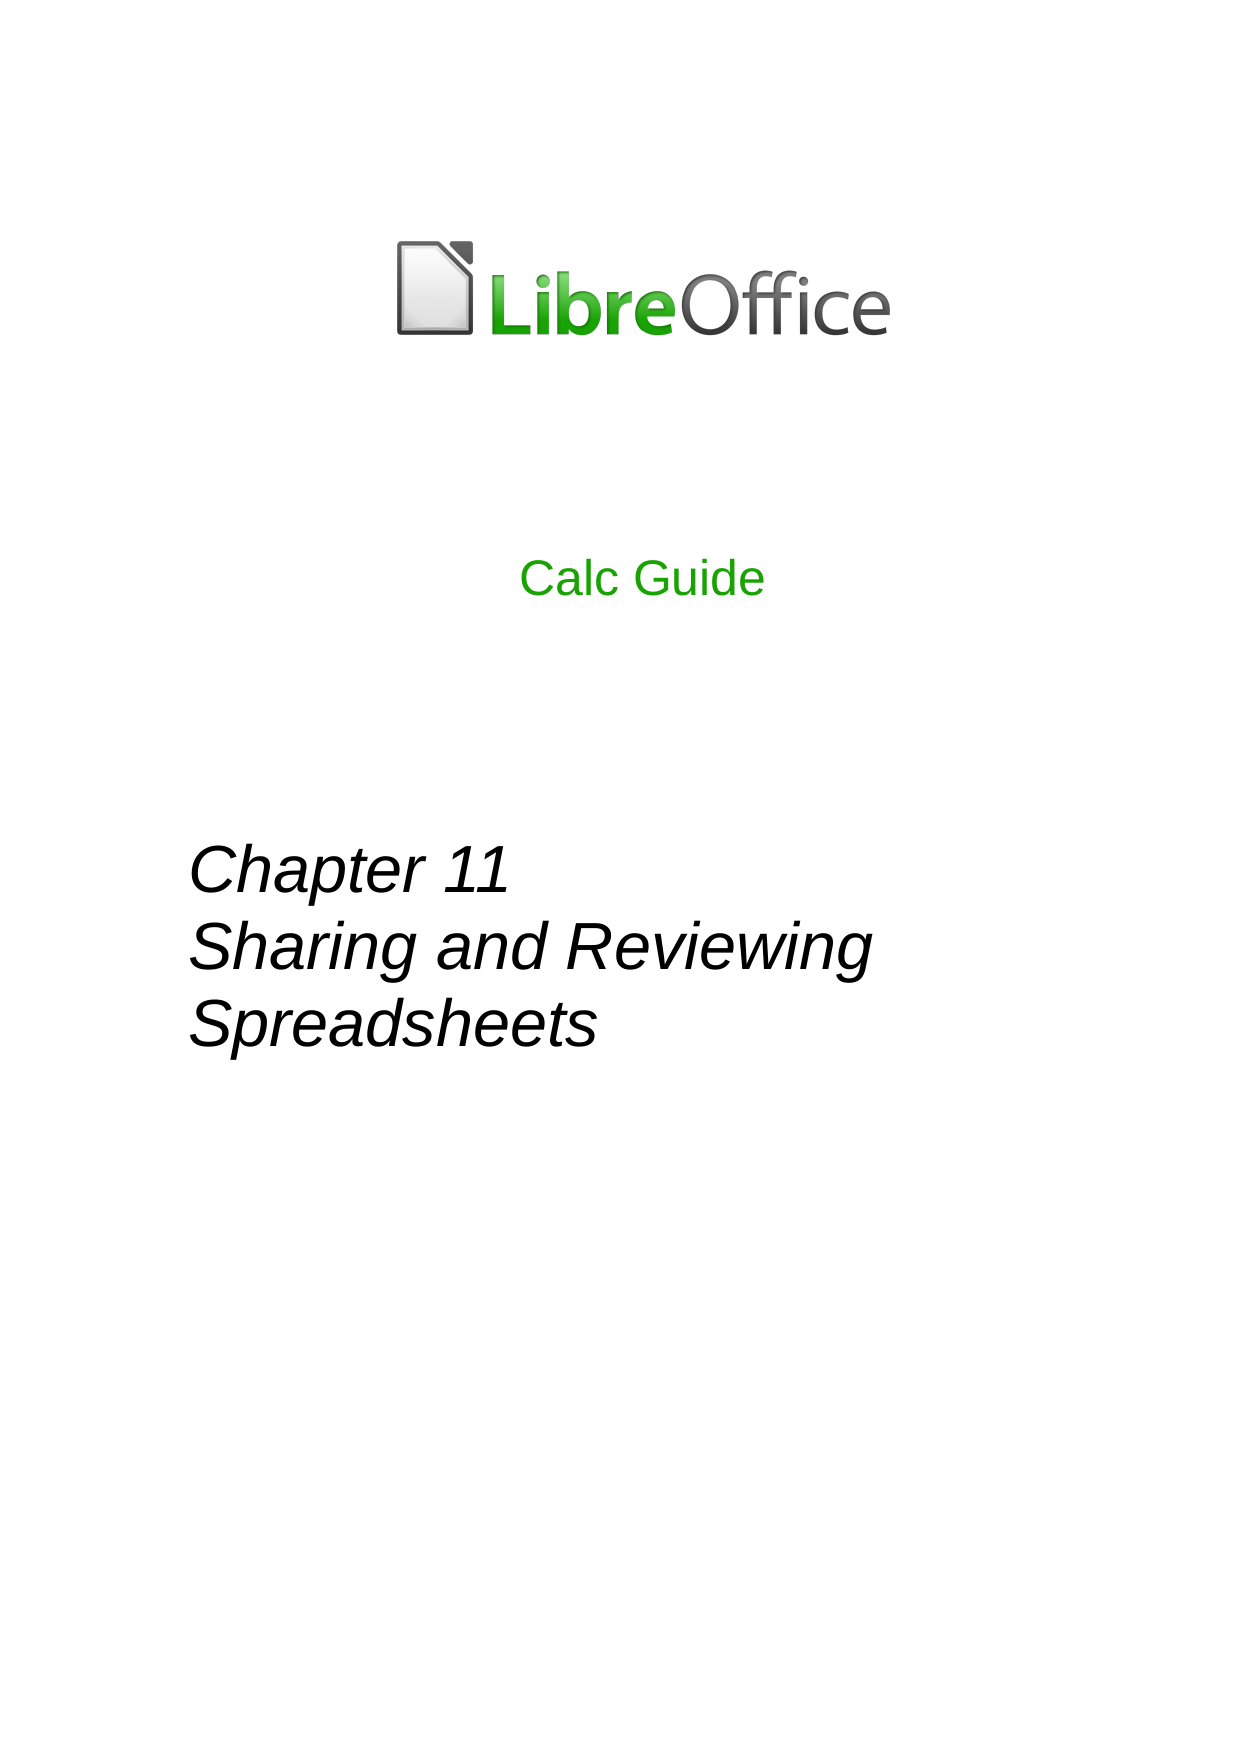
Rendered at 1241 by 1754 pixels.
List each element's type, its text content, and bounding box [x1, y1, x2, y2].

title Chapter 11 Sharing and Reviewing Spreadsheets [188, 830, 1098, 1060]
picture [392, 236, 893, 342]
text Calc Guide [188, 548, 1098, 605]
